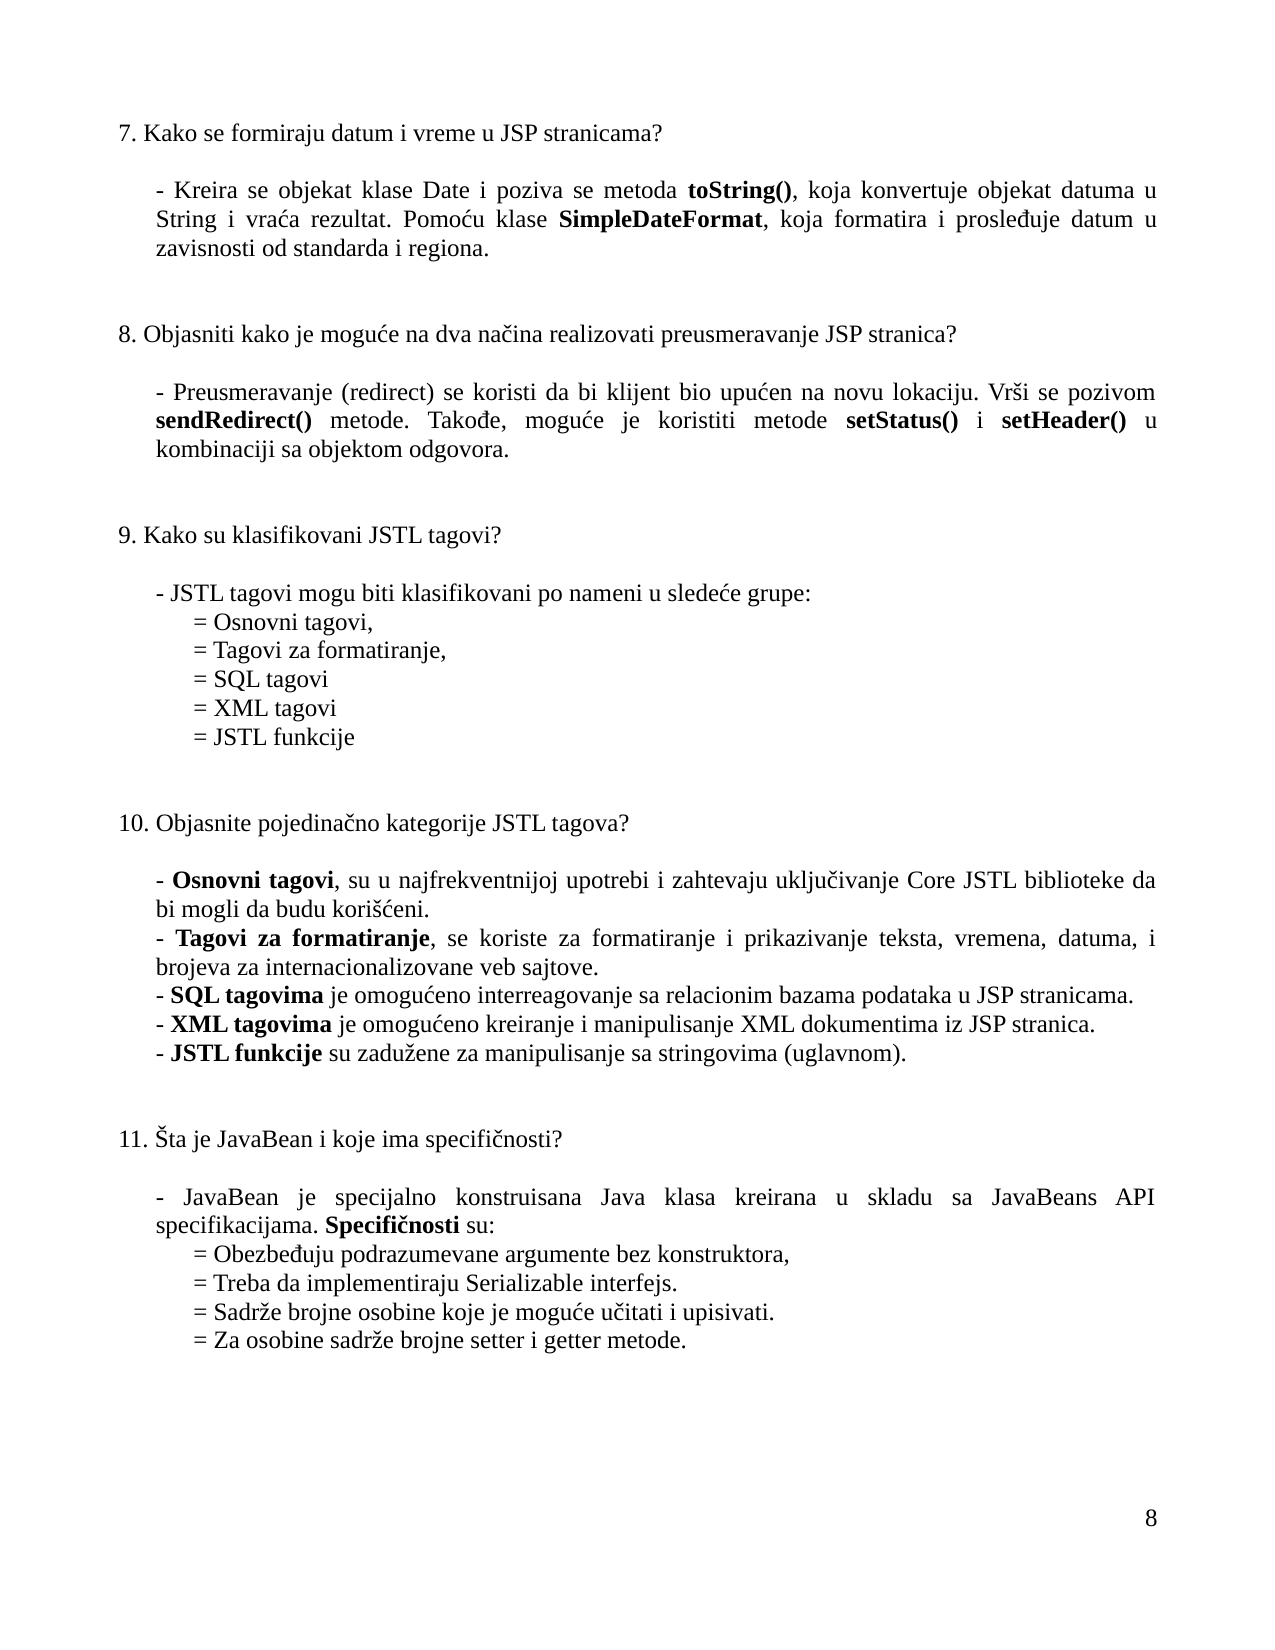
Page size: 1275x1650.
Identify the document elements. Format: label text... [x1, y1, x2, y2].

text 9. Kako su klasifikovani JSTL tagovi? [118, 521, 1157, 549]
text = Tagovi za formatiranje, [118, 636, 1157, 664]
text = JSTL funkcije [118, 722, 1157, 751]
text - Kreira se objekat klase Date i poziva se metoda toString(), koja konvertuje objekat datuma u String i vraća rezultat. Pomoću klase SimpleDateFormat, koja formatira i prosleđuje datum u zavisnosti od standarda i regiona. [156, 176, 1157, 262]
text - Tagovi za formatiranje, se koriste za formatiranje i prikazivanje teksta, vremena, datuma, i brojeva za internacionalizovane veb sajtove. [156, 923, 1157, 981]
text - SQL tagovima je omogućeno interreagovanje sa relacionim bazama podataka u JSP stranicama. [156, 981, 1157, 1009]
text 8. Objasniti kako je moguće na dva načina realizovati preusmeravanje JSP stranica? [118, 319, 1157, 348]
text - XML tagovima je omogućeno kreiranje i manipulisanje XML dokumentima iz JSP stranica. [156, 1009, 1157, 1038]
text 11. Šta je JavaBean i koje ima specifičnosti? [118, 1124, 1157, 1153]
text = Obezbeđuju podrazumevane argumente bez konstruktora, [118, 1239, 1157, 1268]
text - JSTL funkcije su zadužene za manipulisanje sa stringovima (uglavnom). [156, 1038, 1157, 1067]
text - Preusmeravanje (redirect) se koristi da bi klijent bio upućen na novu lokaciju. Vrši se pozivom sendRedirect() metode. Takođe, moguće je koristiti metode setStatus() i setHeader() u kombinaciji sa objektom odgovora. [156, 377, 1157, 463]
text 7. Kako se formiraju datum i vreme u JSP stranicama? [118, 118, 1157, 147]
text = Sadrže brojne osobine koje je moguće učitati i upisivati. [118, 1297, 1157, 1326]
text = XML tagovi [118, 693, 1157, 722]
text 10. Objasnite pojedinačno kategorije JSTL tagova? [118, 808, 1157, 837]
text - Osnovni tagovi, su u najfrekventnijoj upotrebi i zahtevaju uključivanje Core JSTL biblioteke da bi mogli da budu korišćeni. [156, 866, 1157, 923]
text = Treba da implementiraju Serializable interfejs. [118, 1268, 1157, 1297]
text - JavaBean je specijalno konstruisana Java klasa kreirana u skladu sa JavaBeans API specifikacijama. Specifičnosti su: [156, 1182, 1157, 1239]
text = Osnovni tagovi, [118, 607, 1157, 636]
text - JSTL tagovi mogu biti klasifikovani po nameni u sledeće grupe: [156, 578, 1157, 607]
text = SQL tagovi [118, 664, 1157, 693]
text = Za osobine sadrže brojne setter i getter metode. [118, 1326, 1157, 1354]
